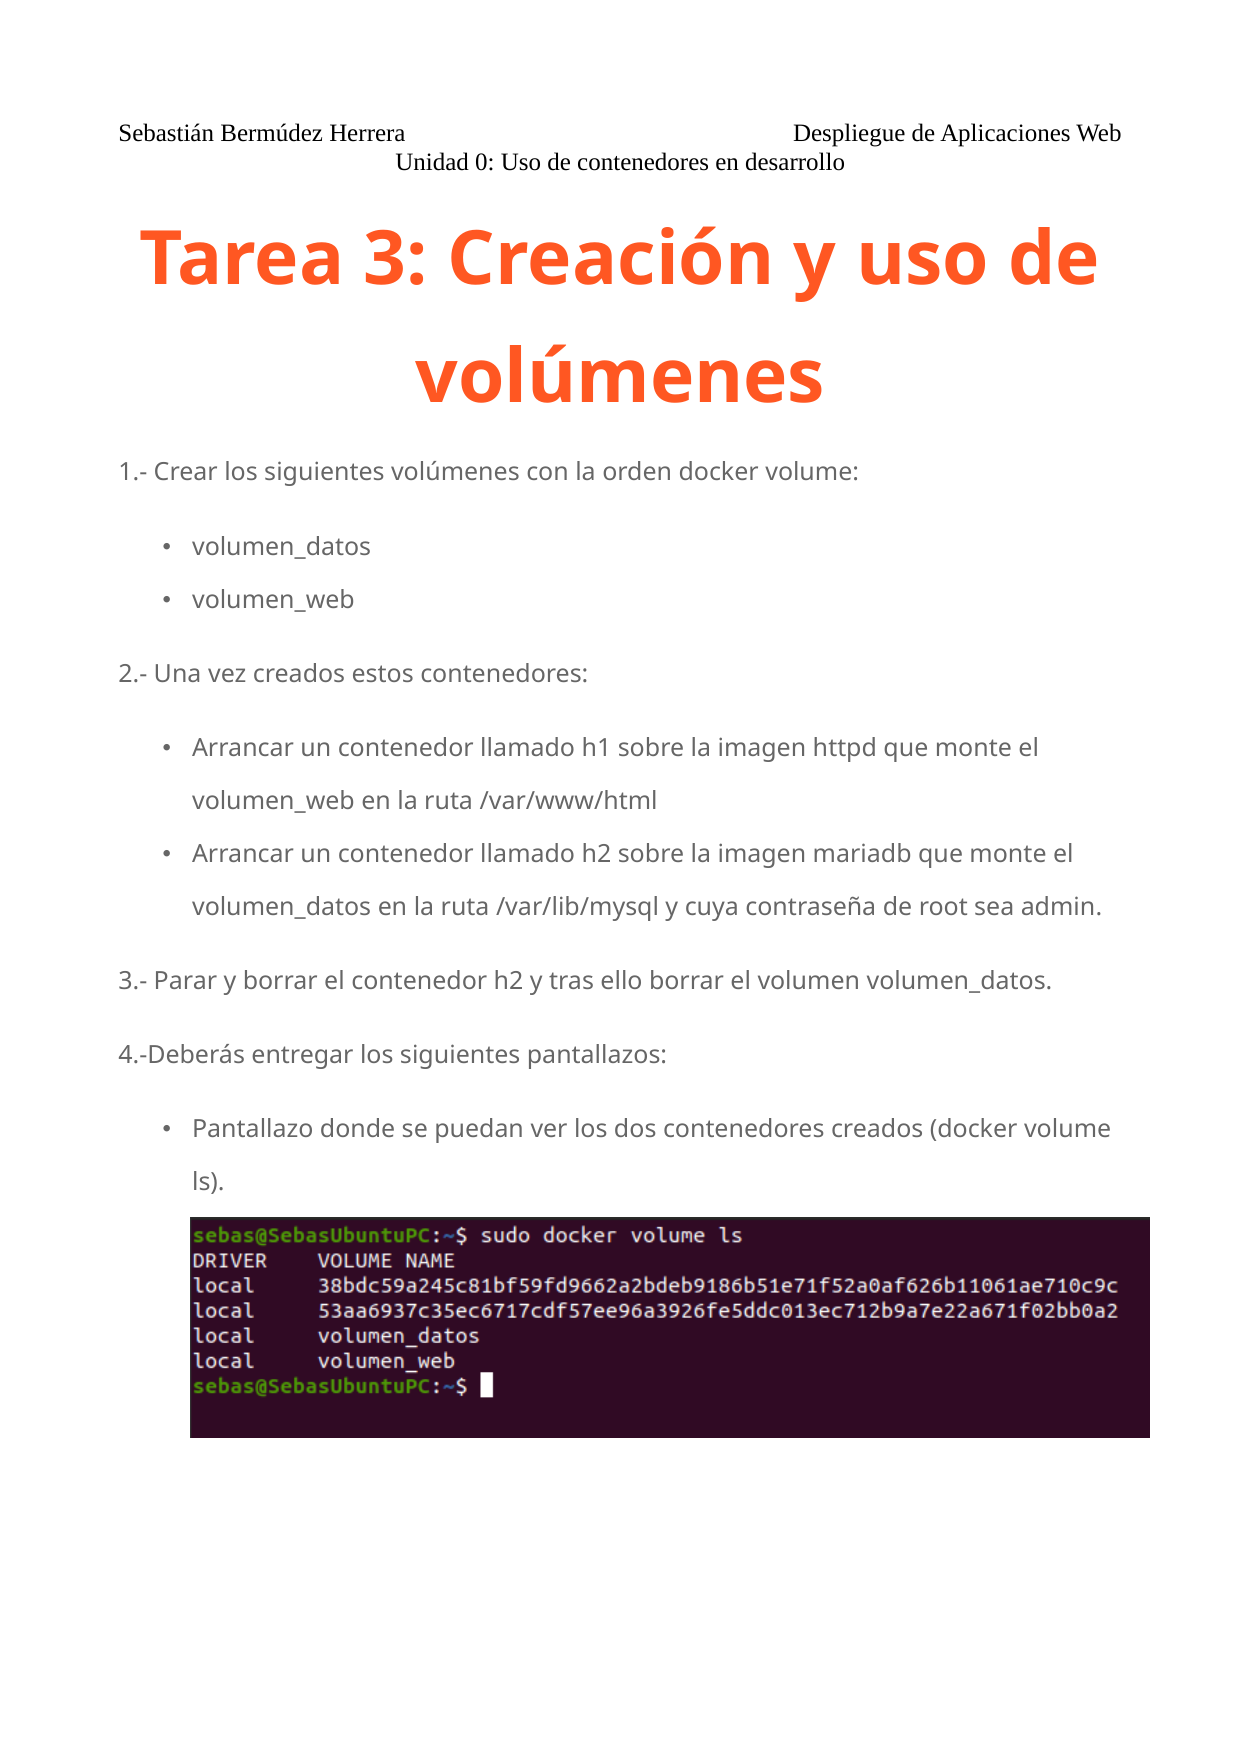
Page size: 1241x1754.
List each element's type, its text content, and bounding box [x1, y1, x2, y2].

text 1.- Crear los siguientes volúmenes con la orden docker volume: [118, 454, 1122, 488]
list volumen_datos [162, 528, 1122, 563]
text Tarea 3: Creación y uso de volúmenes [118, 204, 1122, 424]
text 4.-Deberás entregar los siguientes pantallazos: [118, 1037, 1122, 1071]
picture [190, 1217, 1150, 1438]
list Arrancar un contenedor llamado h1 sobre la imagen httpd que monte el volumen_web en la ruta /var/www/html [162, 729, 1122, 817]
list volumen_web [162, 582, 1122, 616]
text Sebastián Bermúdez Herrera Despliegue de Aplicaciones Web [118, 118, 1122, 147]
list Arrancar un contenedor llamado h2 sobre la imagen mariadb que monte el volumen_datos en la ruta /var/lib/mysql y cuya contraseña de root sea admin. [162, 836, 1122, 923]
text 2.- Una vez creados estos contenedores: [118, 656, 1122, 690]
list Pantallazo donde se puedan ver los dos contenedores creados (docker volume ls). [162, 1111, 1122, 1198]
text Unidad 0: Uso de contenedores en desarrollo [118, 147, 1122, 176]
text 3.- Parar y borrar el contenedor h2 y tras ello borrar el volumen volumen_datos. [118, 963, 1122, 997]
